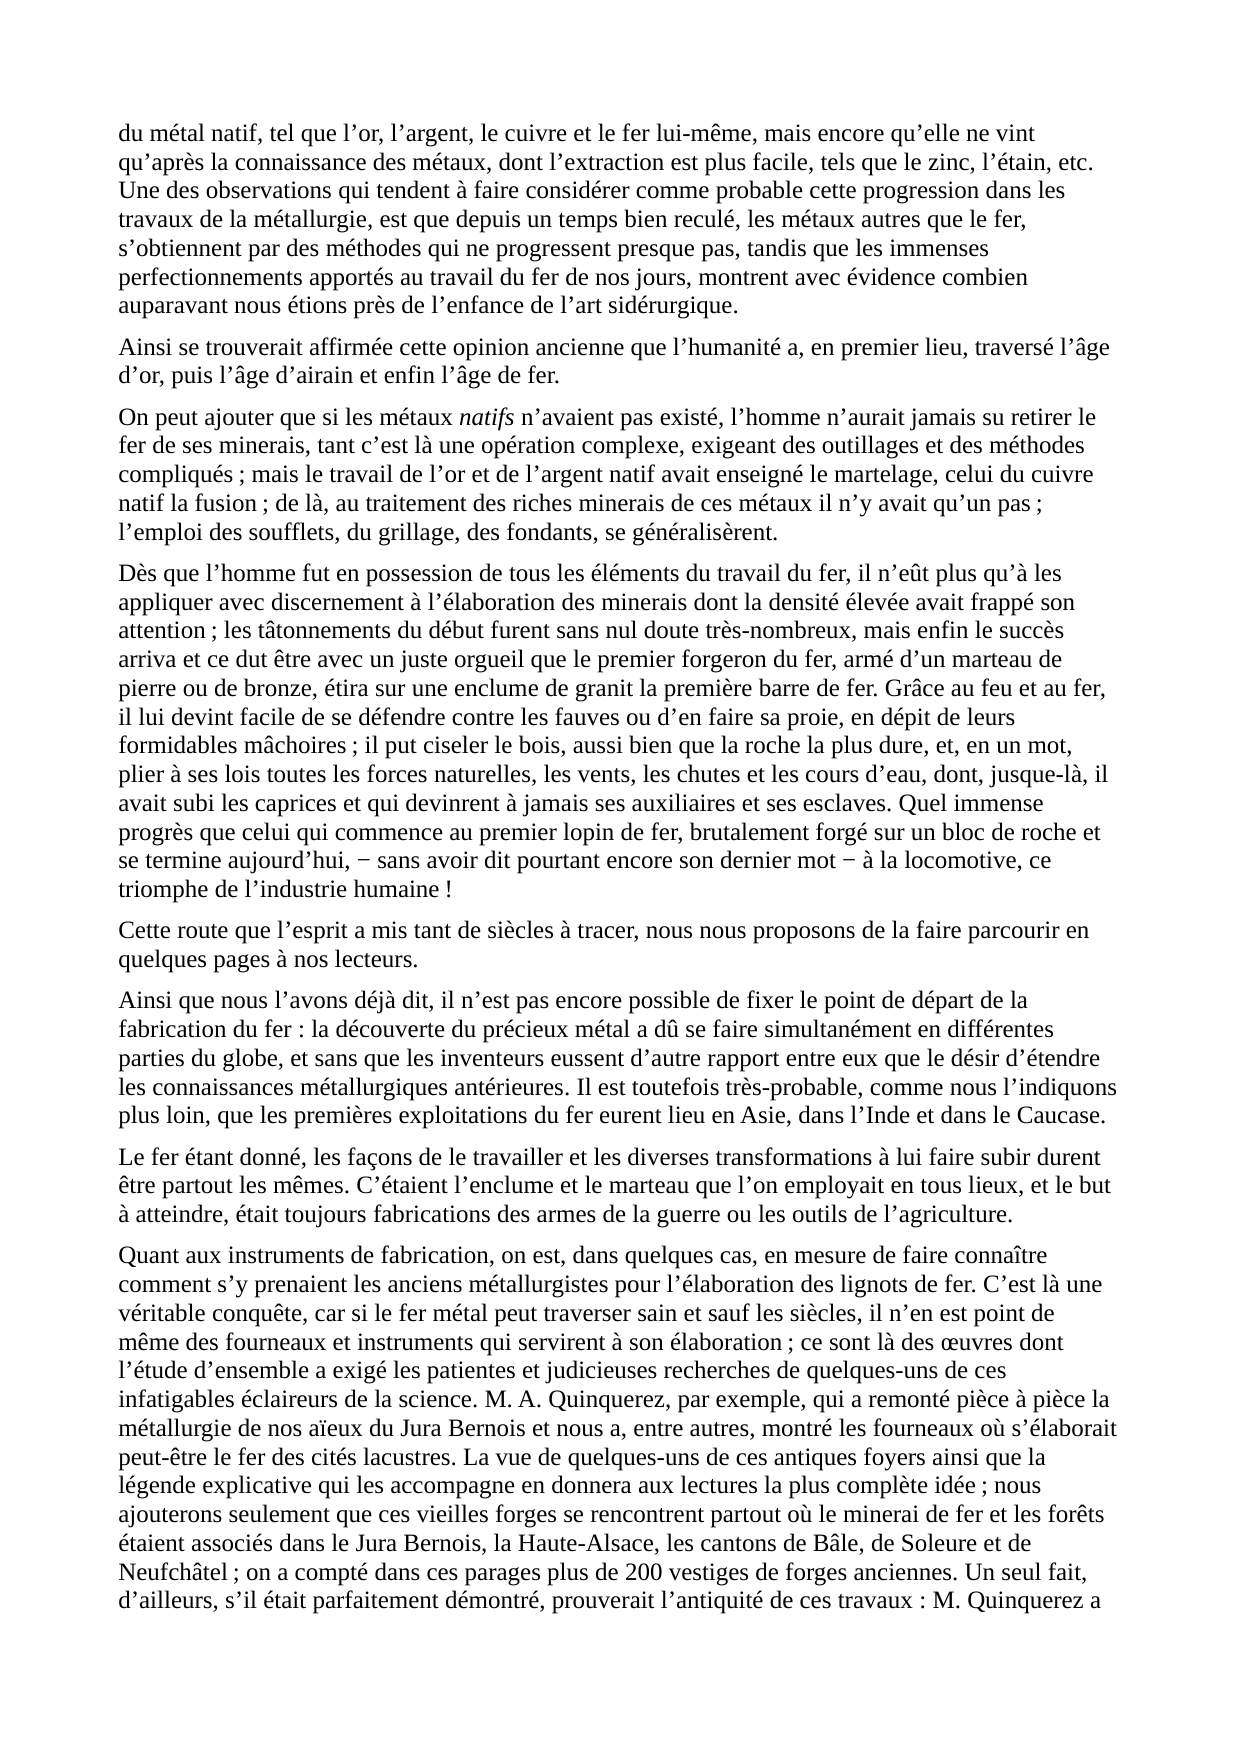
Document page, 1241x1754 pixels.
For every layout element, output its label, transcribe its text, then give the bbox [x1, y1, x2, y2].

text Le fer étant donné, les façons de le travailler et les diverses transformations à lui faire subir durent être partout les mêmes. C’étaient l’enclume et le marteau que l’on employait en tous lieux, et le but à atteindre, était toujours fabrications des armes de la guerre ou les outils de l’agriculture. [118, 1142, 1122, 1228]
text Quant aux instruments de fabrication, on est, dans quelques cas, en mesure de faire connaître comment s’y prenaient les anciens métallurgistes pour l’élaboration des lignots de fer. C’est là une véritable conquête, car si le fer métal peut traverser sain et sauf les siècles, il n’en est point de même des fourneaux et instruments qui servirent à son élaboration ; ce sont là des œuvres dont l’étude d’ensemble a exigé les patientes et judicieuses recherches de quelques-uns de ces infatigables éclaireurs de la science. M. A. Quinquerez, par exemple, qui a remonté pièce à pièce la métallurgie de nos aïeux du Jura Bernois et nous a, entre autres, montré les fourneaux où s’élaborait peut-être le fer des cités lacustres. La vue de quelques-uns de ces antiques foyers ainsi que la légende explicative qui les accompagne en donnera aux lectures la plus complète idée ; nous ajouterons seulement que ces vieilles forges se rencontrent partout où le minerai de fer et les forêts étaient associés dans le Jura Bernois, la Haute-Alsace, les cantons de Bâle, de Soleure et de Neufchâtel ; on a compté dans ces parages plus de 200 vestiges de forges anciennes. Un seul fait, d’ailleurs, s’il était parfaitement démontré, prouverait l’antiquité de ces travaux : M. Quinquerez a [118, 1241, 1122, 1614]
text Cette route que l’esprit a mis tant de siècles à tracer, nous nous proposons de la faire parcourir en quelques pages à nos lecteurs. [118, 916, 1122, 973]
text Dès que l’homme fut en possession de tous les éléments du travail du fer, il n’eût plus qu’à les appliquer avec discernement à l’élaboration des minerais dont la densité élevée avait frappé son attention ; les tâtonnements du début furent sans nul doute très-nombreux, mais enfin le succès arriva et ce dut être avec un juste orgueil que le premier forgeron du fer, armé d’un marteau de pierre ou de bronze, étira sur une enclume de granit la première barre de fer. Grâce au feu et au fer, il lui devint facile de se défendre contre les fauves ou d’en faire sa proie, en dépit de leurs formidables mâchoires ; il put ciseler le bois, aussi bien que la roche la plus dure, et, en un mot, plier à ses lois toutes les forces naturelles, les vents, les chutes et les cours d’eau, dont, jusque-là, il avait subi les caprices et qui devinrent à jamais ses auxiliaires et ses esclaves. Quel immense progrès que celui qui commence au premier lopin de fer, brutalement forgé sur un bloc de roche et se termine aujourd’hui, − sans avoir dit pourtant encore son dernier mot − à la locomotive, ce triomphe de l’industrie humaine ! [118, 558, 1122, 903]
text On peut ajouter que si les métaux natifs n’avaient pas existé, l’homme n’aurait jamais su retirer le fer de ses minerais, tant c’est là une opération complexe, exigeant des outillages et des méthodes compliqués ; mais le travail de l’or et de l’argent natif avait enseigné le martelage, celui du cuivre natif la fusion ; de là, au traitement des riches minerais de ces métaux il n’y avait qu’un pas ; l’emploi des soufflets, du grillage, des fondants, se généralisèrent. [118, 402, 1122, 546]
text Ainsi se trouverait affirmée cette opinion ancienne que l’humanité a, en premier lieu, traversé l’âge d’or, puis l’âge d’airain et enfin l’âge de fer. [118, 332, 1122, 389]
text Ainsi que nous l’avons déjà dit, il n’est pas encore possible de fixer le point de départ de la fabrication du fer : la découverte du précieux métal a dû se faire simultanément en différentes parties du globe, et sans que les inventeurs eussent d’autre rapport entre eux que le désir d’étendre les connaissances métallurgiques antérieures. Il est toutefois très-probable, comme nous l’indiquons plus loin, que les premières exploitations du fer eurent lieu en Asie, dans l’Inde et dans le Caucase. [118, 986, 1122, 1129]
text du métal natif, tel que l’or, l’argent, le cuivre et le fer lui-même, mais encore qu’elle ne vint qu’après la connaissance des métaux, dont l’extraction est plus facile, tels que le zinc, l’étain, etc. Une des observations qui tendent à faire considérer comme probable cette progression dans les travaux de la métallurgie, est que depuis un temps bien reculé, les métaux autres que le fer, s’obtiennent par des méthodes qui ne progressent presque pas, tandis que les immenses perfectionnements apportés au travail du fer de nos jours, montrent avec évidence combien auparavant nous étions près de l’enfance de l’art sidérurgique. [118, 118, 1122, 319]
